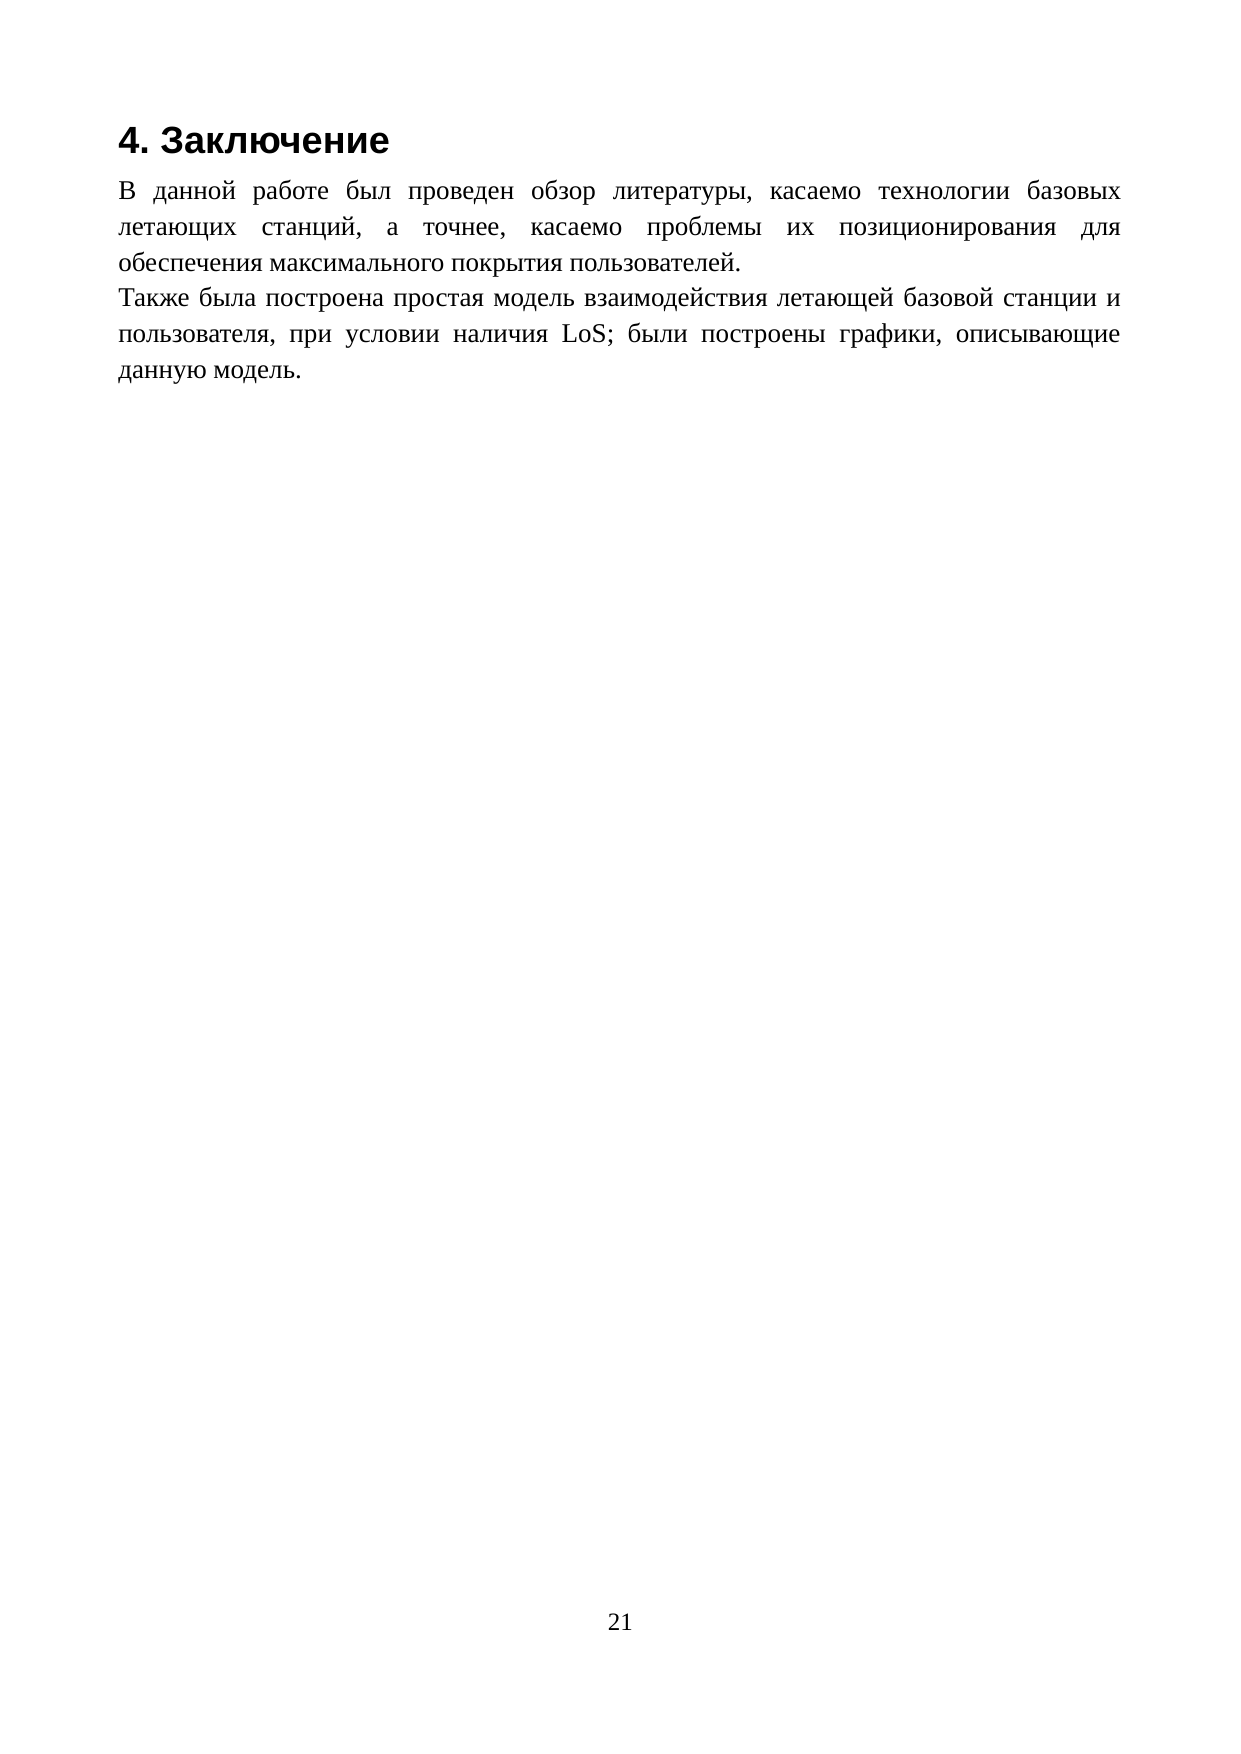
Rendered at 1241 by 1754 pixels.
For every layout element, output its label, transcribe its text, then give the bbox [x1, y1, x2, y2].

text В данной работе был проведен обзор литературы, касаемо технологии базовых летающих станций, а точнее, касаемо проблемы их позиционирования для обеспечения максимального покрытия пользователей. [118, 174, 1122, 277]
text Также была построена простая модель взаимодействия летающей базовой станции и пользователя, при условии наличия LoS; были построены графики, описывающие данную модель. [118, 281, 1122, 384]
subtitle 4. Заключение [118, 118, 1122, 162]
